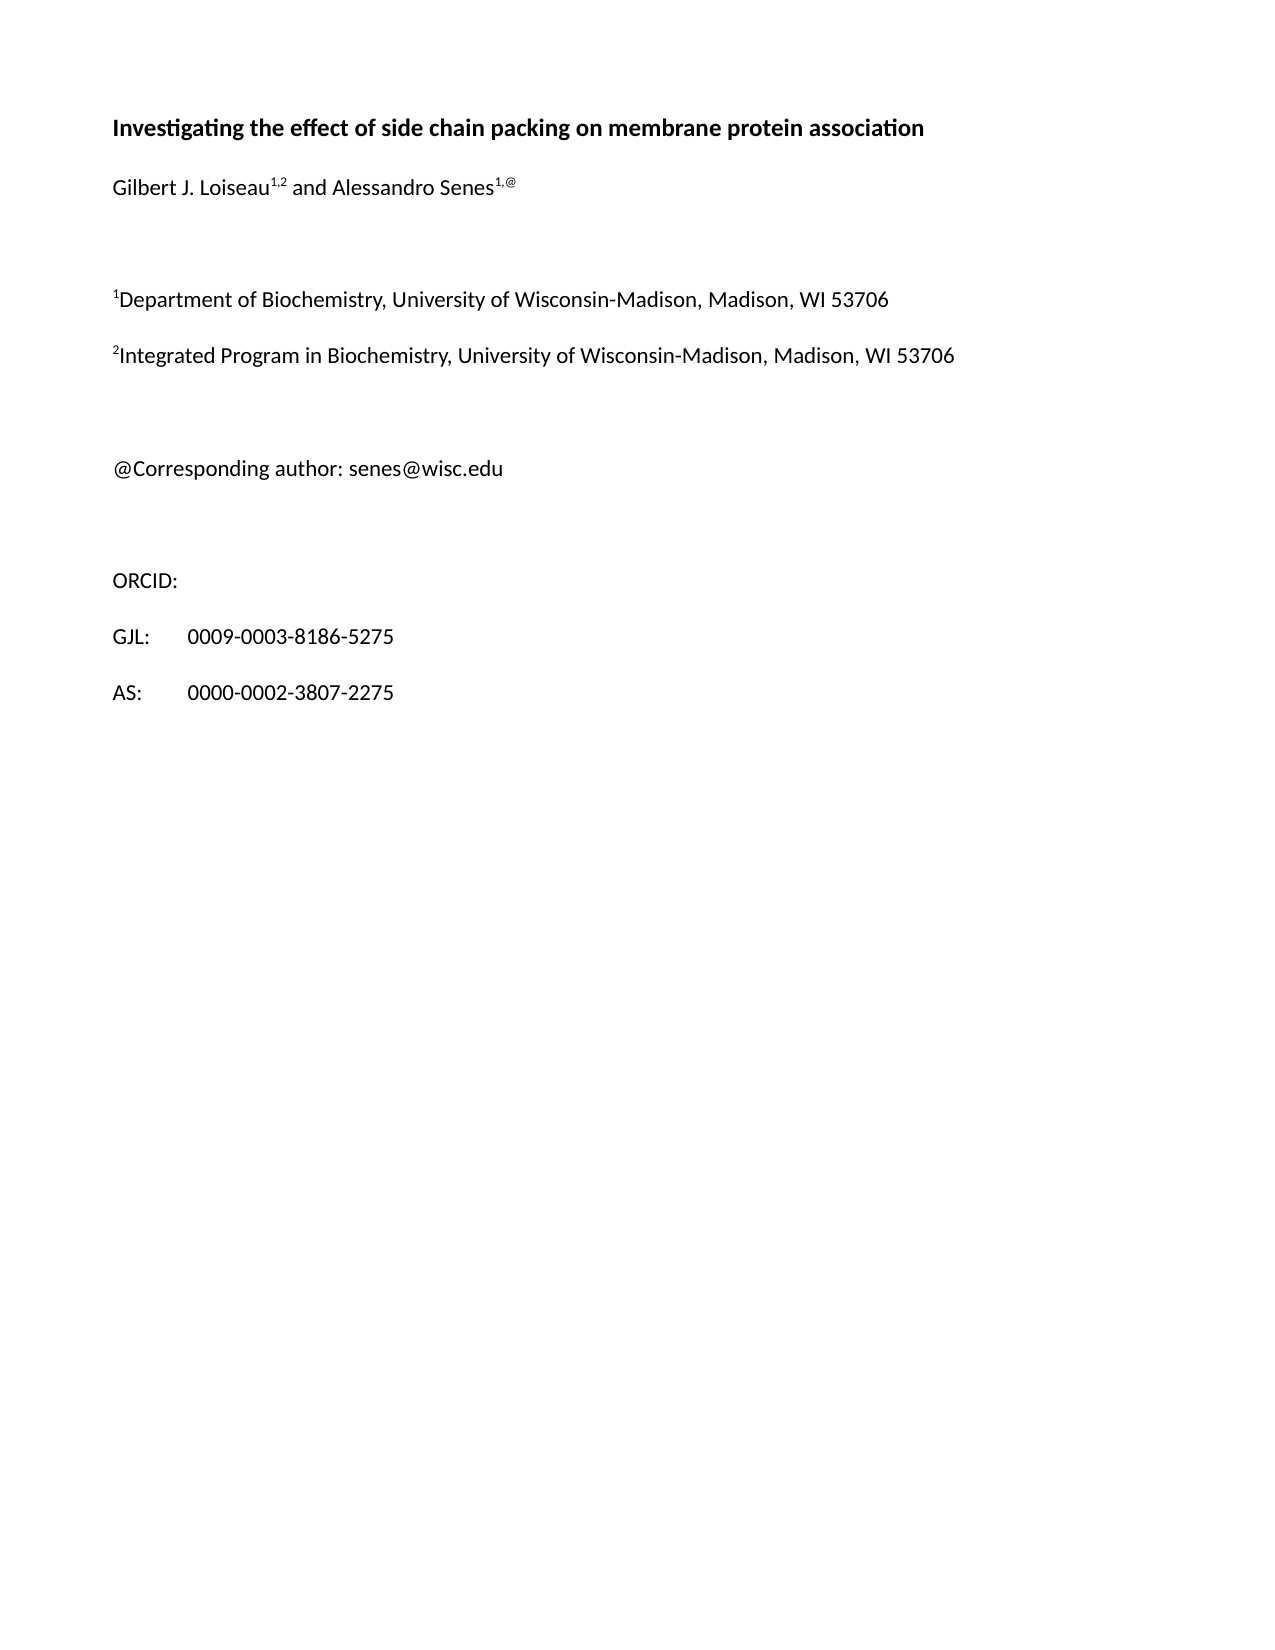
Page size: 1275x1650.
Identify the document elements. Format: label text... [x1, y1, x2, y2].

text 1Department of Biochemistry, University of Wisconsin-Madison, Madison, WI 53706 [112, 286, 1162, 314]
text @Corresponding author: senes@wisc.edu [112, 454, 1162, 482]
text ORCID: [112, 566, 1162, 594]
text AS: 0000-0002-3807-2275 [112, 678, 1162, 706]
text Investigating the effect of side chain packing on membrane protein association [112, 112, 1162, 143]
text GJL: 0009-0003-8186-5275 [112, 622, 1162, 650]
text 2Integrated Program in Biochemistry, University of Wisconsin-Madison, Madison, WI 53706 [112, 342, 1162, 370]
text Gilbert J. Loiseau1,2 and Alessandro Senes1,@ [112, 173, 1162, 202]
